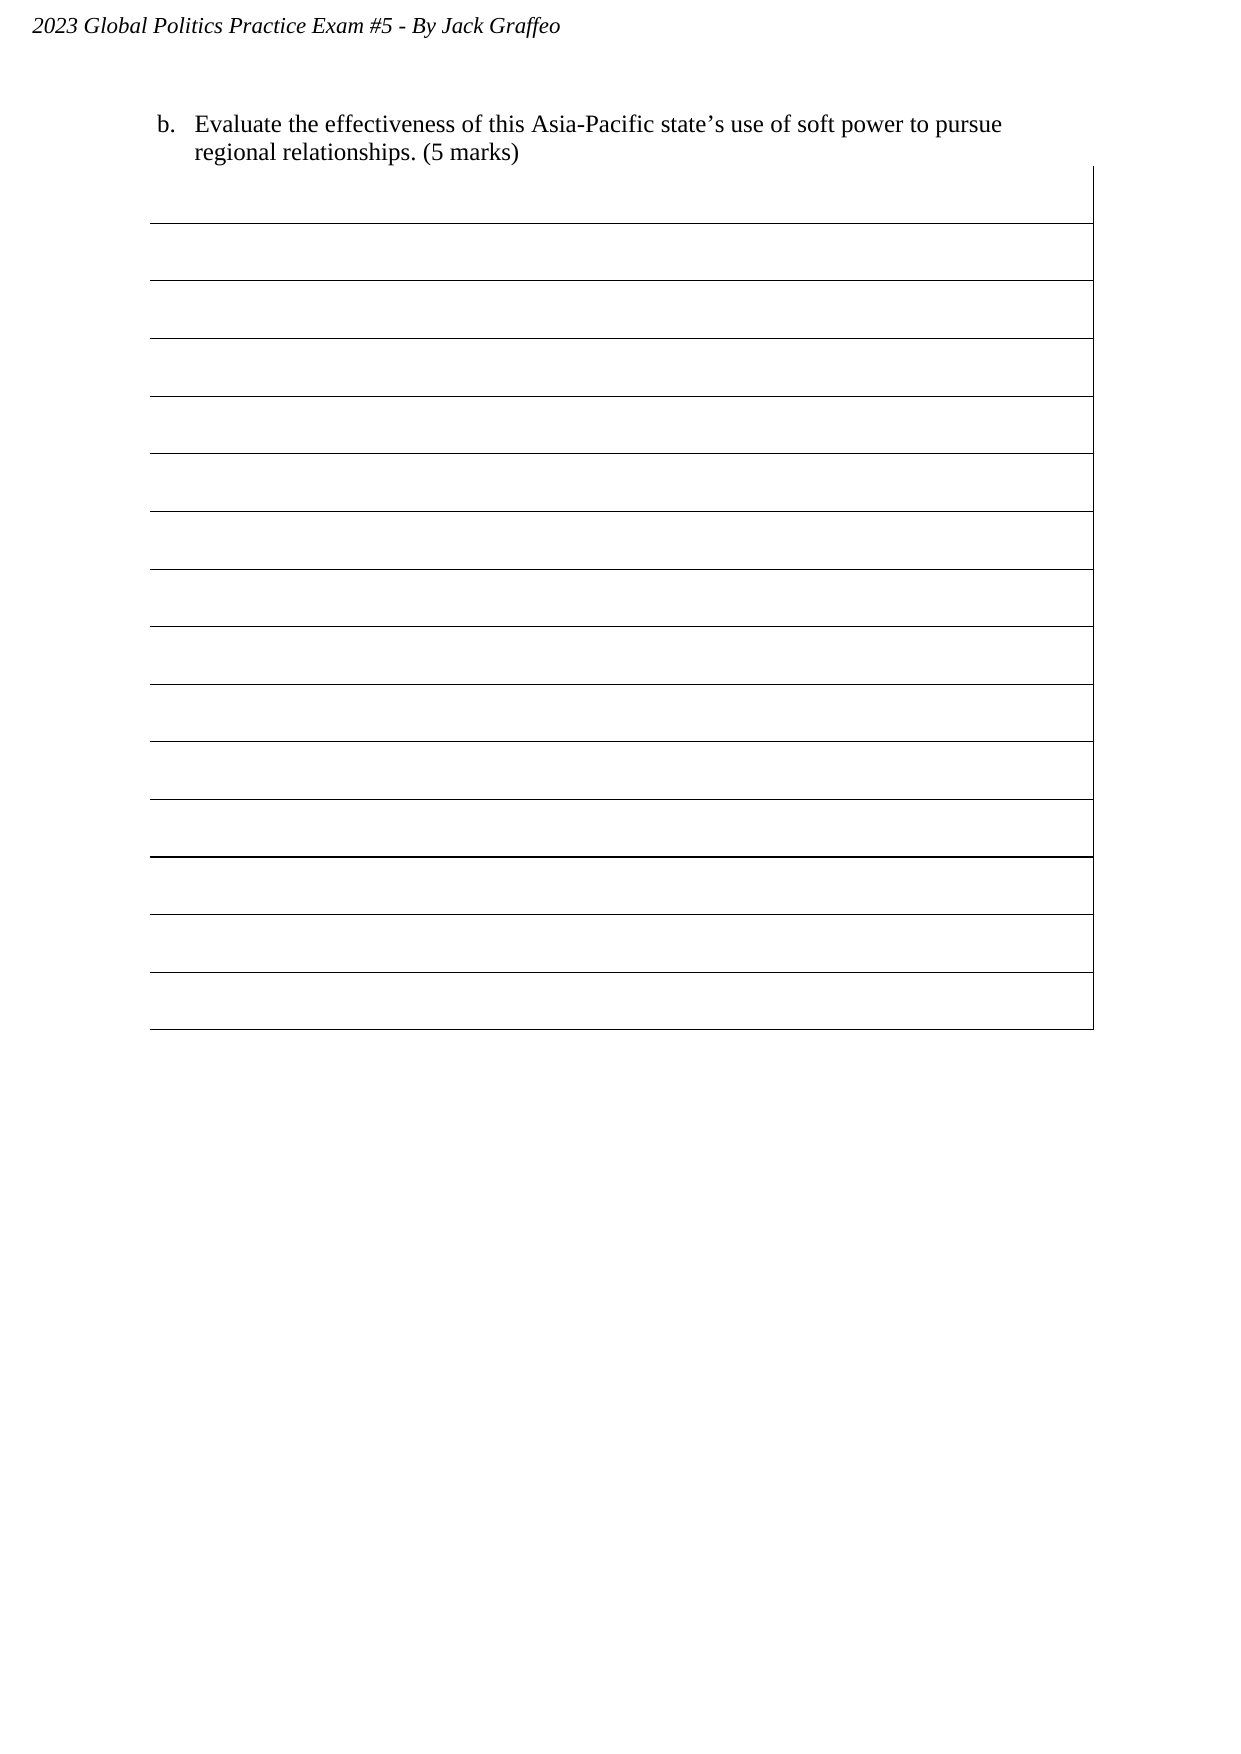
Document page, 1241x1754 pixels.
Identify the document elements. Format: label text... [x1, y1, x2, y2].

table_cell [150, 685, 1093, 741]
table_cell [150, 397, 1093, 453]
list Evaluate the effectiveness of this Asia-Pacific state’s use of soft power to pursue regional relationships. (5 marks) [157, 109, 1090, 166]
table_cell [150, 570, 1093, 626]
table_cell [150, 339, 1093, 396]
table_cell [150, 281, 1093, 338]
table_cell [150, 915, 1093, 972]
table_cell [150, 800, 1093, 856]
table_cell [150, 627, 1093, 684]
table_cell [150, 454, 1093, 511]
table_cell [150, 858, 1093, 914]
table_header [150, 166, 1093, 223]
table_cell [150, 224, 1093, 280]
table_cell [150, 742, 1093, 799]
table_cell [150, 973, 1093, 1029]
table_cell [150, 512, 1093, 568]
